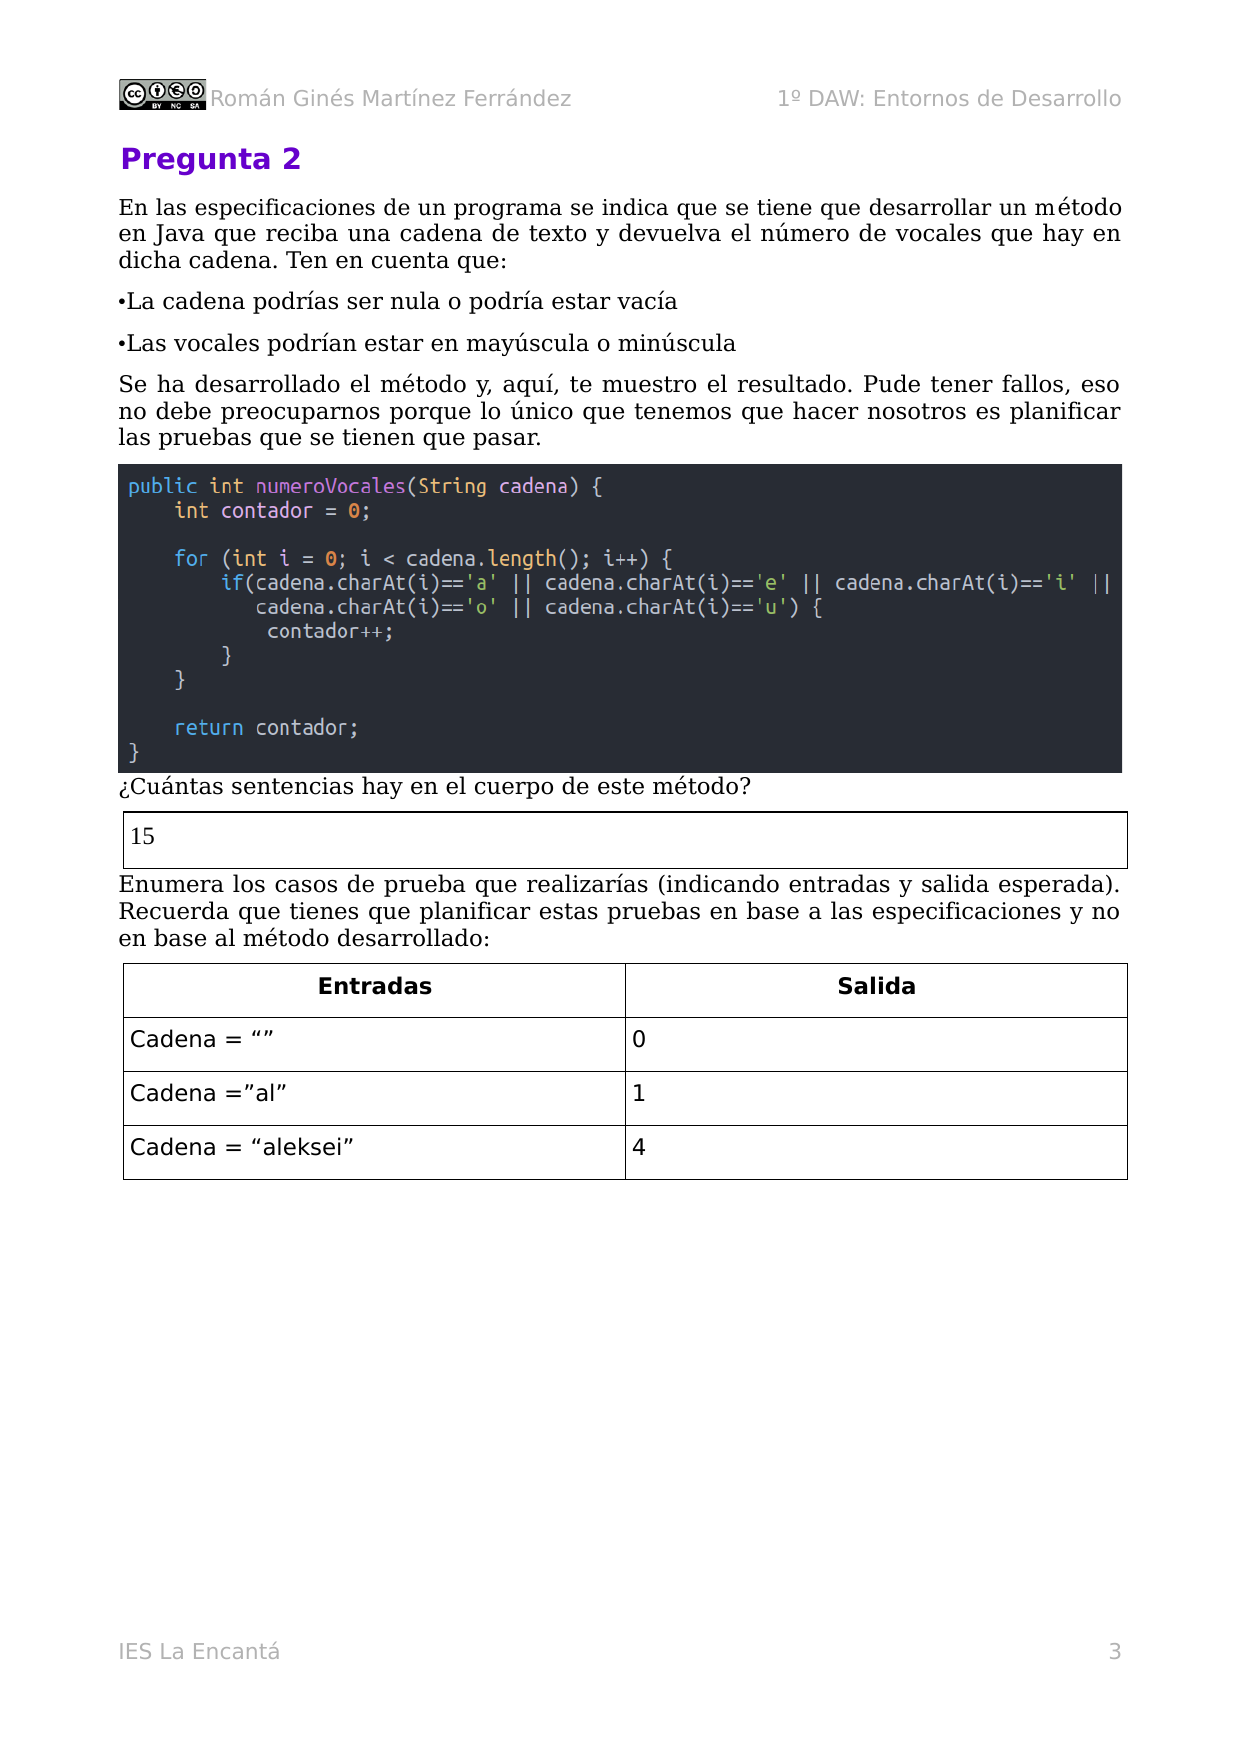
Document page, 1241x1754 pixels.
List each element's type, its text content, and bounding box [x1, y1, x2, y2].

table_cell Cadena =”al” [124, 1072, 625, 1125]
table_header Salida [626, 964, 1127, 1017]
text En las especificaciones de un programa se indica que se tiene que desarrollar un método en Java que reciba una cadena de texto y devuelva el número de vocales que hay en dicha cadena. Ten en cuenta que: [118, 194, 1122, 274]
table_cell 4 [626, 1126, 1127, 1178]
text Pregunta 2 [118, 140, 1122, 178]
table_header Entradas [124, 964, 625, 1017]
text Se ha desarrollado el método y, aquí, te muestro el resultado. Pude tener fallos, eso no debe preocuparnos porque lo único que tenemos que hacer nosotros es planificar las pruebas que se tienen que pasar. [118, 371, 1122, 451]
text Enumera los casos de prueba que realizarías (indicando entradas y salida esperada). Recuerda que tienes que planificar estas pruebas en base a las especificaciones y no en base al método desarrollado: [118, 871, 1122, 951]
table_cell 1 [626, 1072, 1127, 1125]
list Las vocales podrían estar en mayúscula o minúscula [118, 330, 1122, 356]
text ¿Cuántas sentencias hay en el cuerpo de este método? [118, 773, 1122, 800]
table_cell Cadena = “aleksei” [124, 1126, 625, 1178]
list La cadena podrías ser nula o podría estar vacía [118, 288, 1122, 315]
table_header 15 [124, 813, 1127, 867]
table_cell Cadena = “” [124, 1018, 625, 1071]
table_cell 0 [626, 1018, 1127, 1071]
